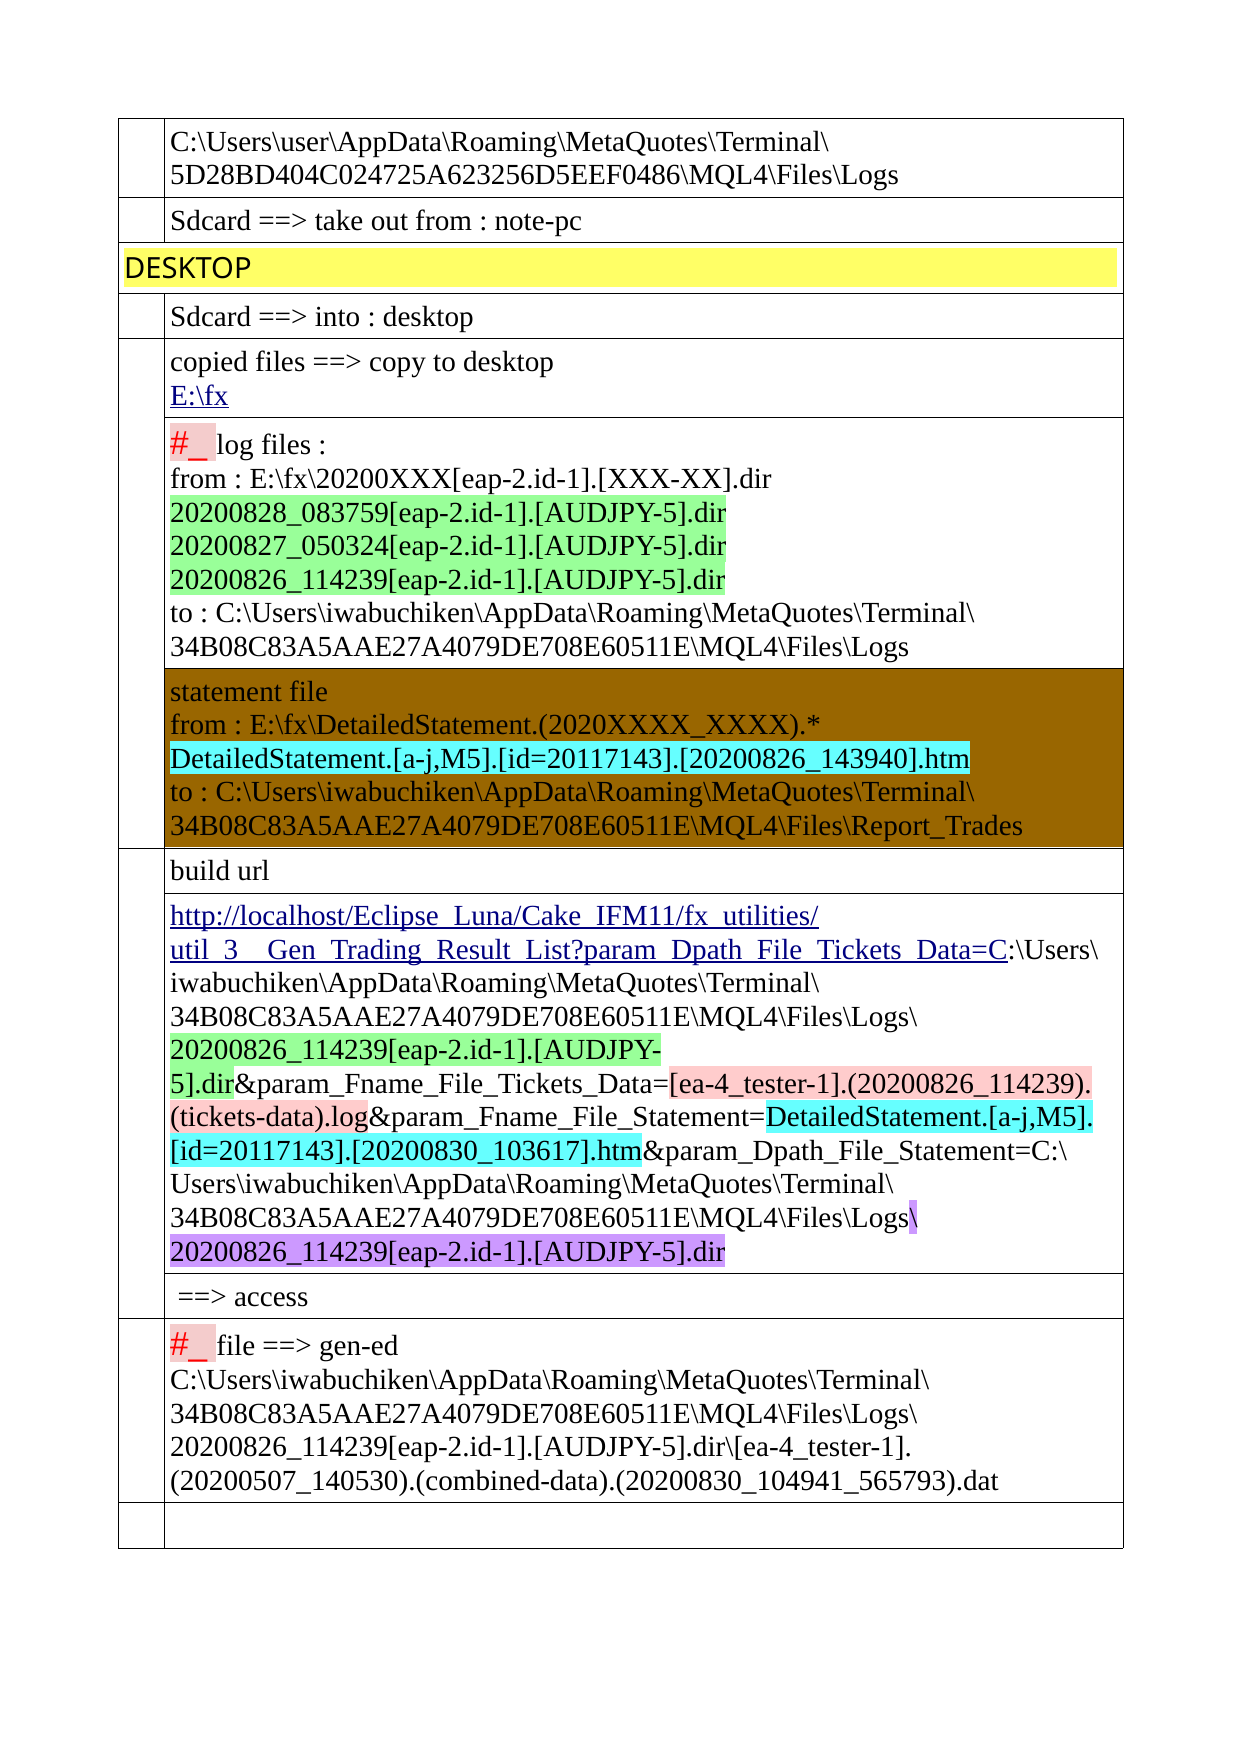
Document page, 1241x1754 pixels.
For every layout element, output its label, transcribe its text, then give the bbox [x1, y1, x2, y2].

table_cell [165, 1503, 1123, 1547]
table_cell http://localhost/Eclipse_Luna/Cake_IFM11/fx_utilities/util_3__Gen_Trading_Result_List?param_Dpath_File_Tickets_Data=C:\Users\iwabuchiken\AppData\Roaming\MetaQuotes\Terminal\34B08C83A5AAE27A4079DE708E60511E\MQL4\Files\Logs\20200826_114239[eap-2.id-1].[AUDJPY-5].dir&param_Fname_File_Tickets_Data=[ea-4_tester-1].(20200826_114239).(tickets-data).log&param_Fname_File_Statement=DetailedStatement.[a-j,M5].[id=20117143].[20200830_103617].htm&param_Dpath_File_Statement=C:\Users\iwabuchiken\AppData\Roaming\MetaQuotes\Terminal\34B08C83A5AAE27A4079DE708E60511E\MQL4\Files\Logs\20200826_114239[eap-2.id-1].[AUDJPY-5].dir [165, 894, 1123, 1273]
table_cell Sdcard ==> into : desktop [165, 294, 1123, 338]
table_cell [119, 339, 164, 847]
table_cell [119, 849, 164, 1318]
table_cell ==> access [165, 1274, 1123, 1318]
table_cell [119, 198, 164, 242]
table_cell #_ log files : from : E:\fx\20200XXX[eap-2.id-1].[XXX-XX].dir 20200828_083759[eap-2.id-1].[AUDJPY-5].dir 20200827_050324[eap-2.id-1].[AUDJPY-5].dir 20200826_114239[eap-2.id-1].[AUDJPY-5].dir to : C:\Users\iwabuchiken\AppData\Roaming\MetaQuotes\Terminal\34B08C83A5AAE27A4079DE708E60511E\MQL4\Files\Logs [165, 418, 1123, 668]
table_cell build url [165, 849, 1123, 892]
table_cell DESKTOP [119, 243, 1123, 293]
table_cell copied files ==> copy to desktop E:\fx [165, 339, 1123, 417]
table_cell statement file from : E:\fx\DetailedStatement.(2020XXXX_XXXX).* DetailedStatement.[a-j,M5].[id=20117143].[20200826_143940].htm to : C:\Users\iwabuchiken\AppData\Roaming\MetaQuotes\Terminal\34B08C83A5AAE27A4079DE708E60511E\MQL4\Files\Report_Trades [165, 669, 1123, 847]
table_cell [119, 1319, 164, 1502]
table_cell [119, 294, 164, 338]
table_cell Sdcard ==> take out from : note-pc [165, 198, 1123, 242]
table_cell #_ file ==> gen-ed C:\Users\iwabuchiken\AppData\Roaming\MetaQuotes\Terminal\34B08C83A5AAE27A4079DE708E60511E\MQL4\Files\Logs\20200826_114239[eap-2.id-1].[AUDJPY-5].dir\[ea-4_tester-1].(20200507_140530).(combined-data).(20200830_104941_565793).dat [165, 1319, 1123, 1502]
table_cell [119, 119, 164, 197]
table_cell C:\Users\user\AppData\Roaming\MetaQuotes\Terminal\5D28BD404C024725A623256D5EEF0486\MQL4\Files\Logs [165, 119, 1123, 197]
table_cell [119, 1503, 164, 1547]
